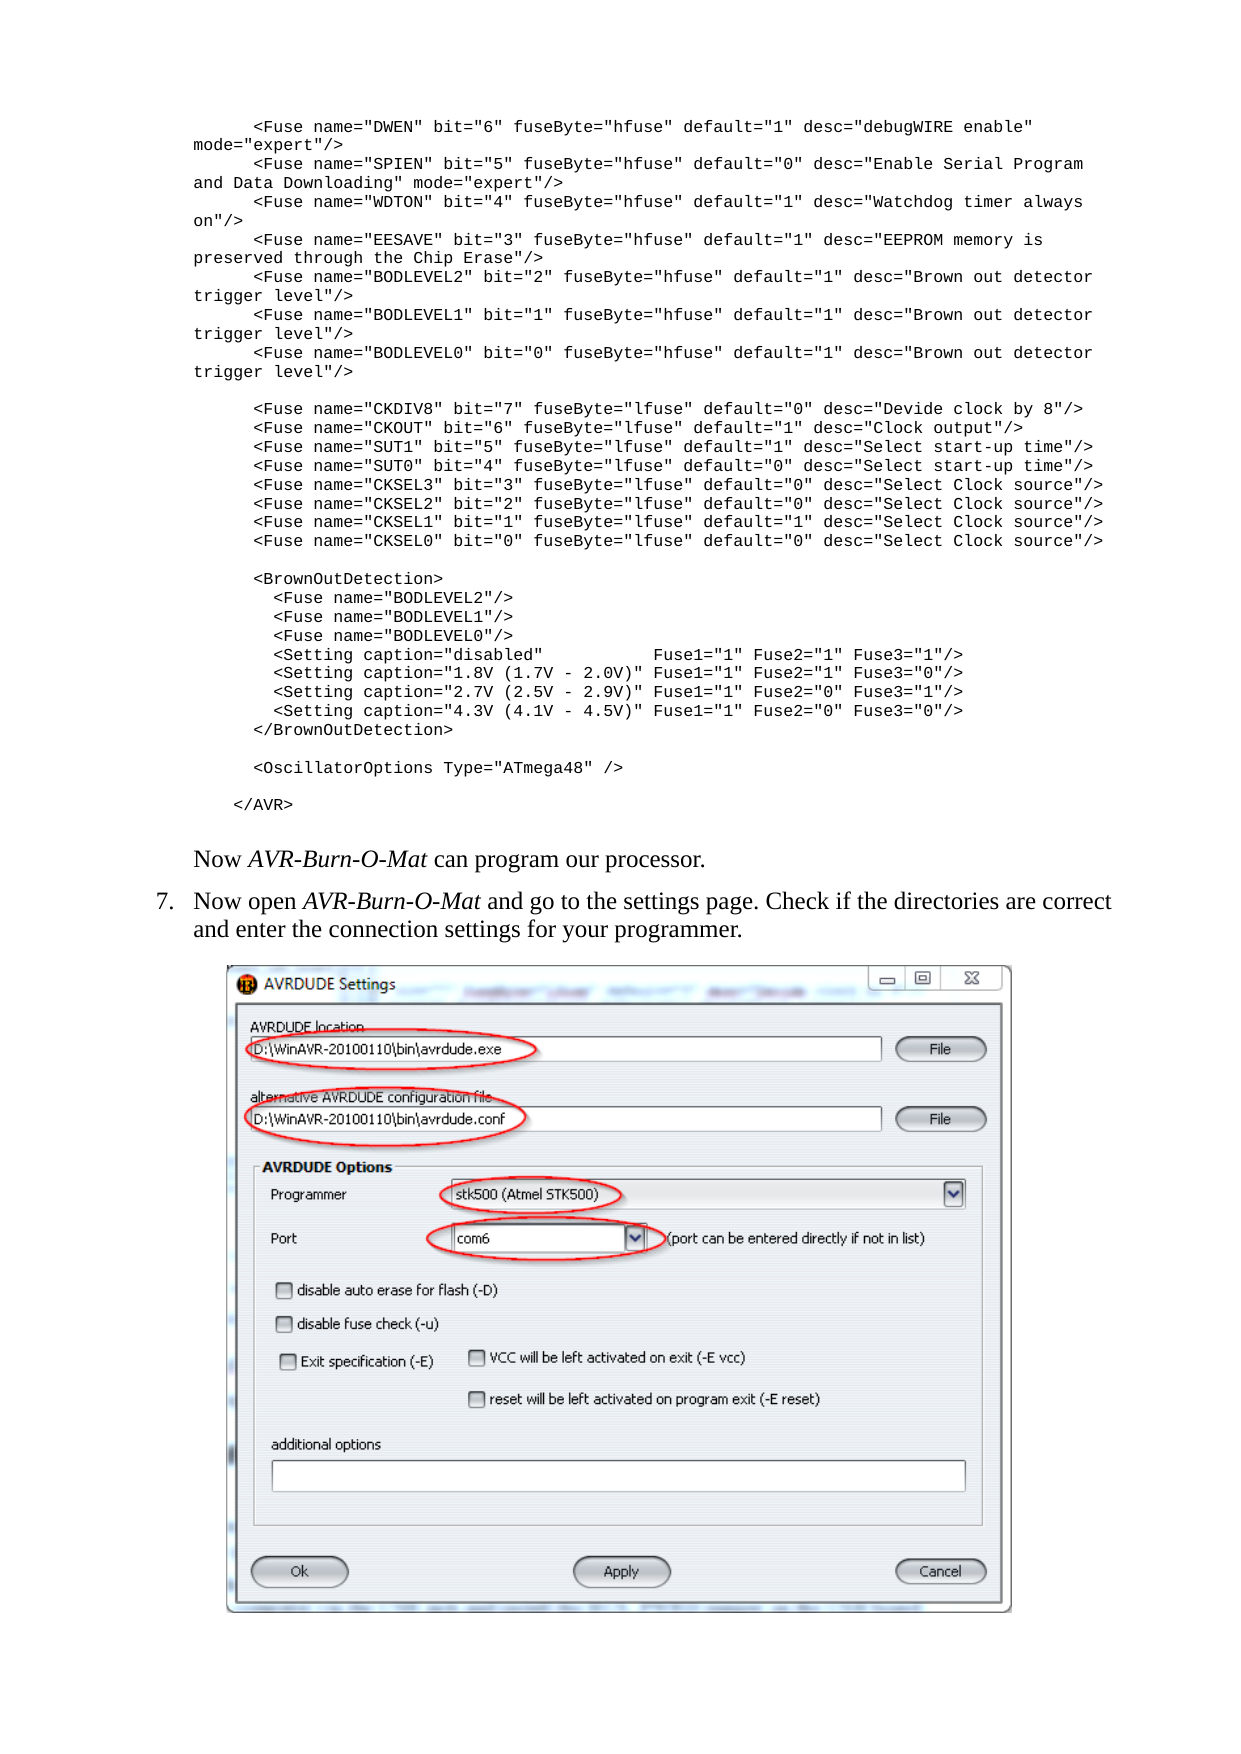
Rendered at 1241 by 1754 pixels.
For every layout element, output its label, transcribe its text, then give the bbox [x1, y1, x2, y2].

list <Fuse name="CKSEL3" bit="3" fuseByte="lfuse" default="0" desc="Select Clock source"/> [156, 476, 1122, 495]
list <Fuse name="CKDIV8" bit="7" fuseByte="lfuse" default="0" desc="Devide clock by 8"/> [156, 401, 1122, 420]
list <Fuse name="SUT1" bit="5" fuseByte="lfuse" default="1" desc="Select start-up time"/> [156, 439, 1122, 457]
list <Setting caption="1.8V (1.7V - 2.0V)" Fuse1="1" Fuse2="1" Fuse3="0"/> [156, 665, 1122, 684]
list <Fuse name="CKOUT" bit="6" fuseByte="lfuse" default="1" desc="Clock output"/> [156, 420, 1122, 439]
list <Fuse name="BODLEVEL0" bit="0" fuseByte="hfuse" default="1" desc="Brown out detector trigger level"/> [156, 344, 1122, 382]
list <Fuse name="SUT0" bit="4" fuseByte="lfuse" default="0" desc="Select start-up time"/> [156, 457, 1122, 476]
list <Fuse name="BODLEVEL2"/> [156, 589, 1122, 608]
list <Fuse name="EESAVE" bit="3" fuseByte="hfuse" default="1" desc="EEPROM memory is preserved through the Chip Erase"/> [156, 231, 1122, 269]
list <Fuse name="SPIEN" bit="5" fuseByte="hfuse" default="0" desc="Enable Serial Program and Data Downloading" mode="expert"/> [156, 156, 1122, 193]
list Now AVR-Burn-O-Mat can program our processor. [156, 816, 1122, 873]
list </AVR> [156, 797, 1122, 816]
list <Fuse name="DWEN" bit="6" fuseByte="hfuse" default="1" desc="debugWIRE enable" mode="expert"/> [156, 118, 1122, 156]
list <OscillatorOptions Type="ATmega48" /> [156, 759, 1122, 778]
list <Setting caption="disabled" Fuse1="1" Fuse2="1" Fuse3="1"/> [156, 646, 1122, 665]
list <Fuse name="WDTON" bit="4" fuseByte="hfuse" default="1" desc="Watchdog timer always on"/> [156, 193, 1122, 231]
list </BrownOutDetection> [156, 721, 1122, 740]
picture [226, 965, 1012, 1613]
list Now open AVR-Burn-O-Mat and go to the settings page. Check if the directories are correct and enter the connection settings for your programmer. [156, 886, 1122, 943]
list <Setting caption="2.7V (2.5V - 2.9V)" Fuse1="1" Fuse2="0" Fuse3="1"/> [156, 684, 1122, 703]
list <Fuse name="BODLEVEL1"/> [156, 608, 1122, 627]
list <Fuse name="CKSEL0" bit="0" fuseByte="lfuse" default="0" desc="Select Clock source"/> [156, 533, 1122, 552]
list <Setting caption="4.3V (4.1V - 4.5V)" Fuse1="1" Fuse2="0" Fuse3="0"/> [156, 703, 1122, 721]
list <Fuse name="BODLEVEL2" bit="2" fuseByte="hfuse" default="1" desc="Brown out detector trigger level"/> [156, 269, 1122, 307]
list <Fuse name="CKSEL2" bit="2" fuseByte="lfuse" default="0" desc="Select Clock source"/> [156, 495, 1122, 514]
list <Fuse name="BODLEVEL0"/> [156, 627, 1122, 646]
list <BrownOutDetection> [156, 571, 1122, 589]
list <Fuse name="BODLEVEL1" bit="1" fuseByte="hfuse" default="1" desc="Brown out detector trigger level"/> [156, 307, 1122, 344]
list <Fuse name="CKSEL1" bit="1" fuseByte="lfuse" default="1" desc="Select Clock source"/> [156, 514, 1122, 533]
